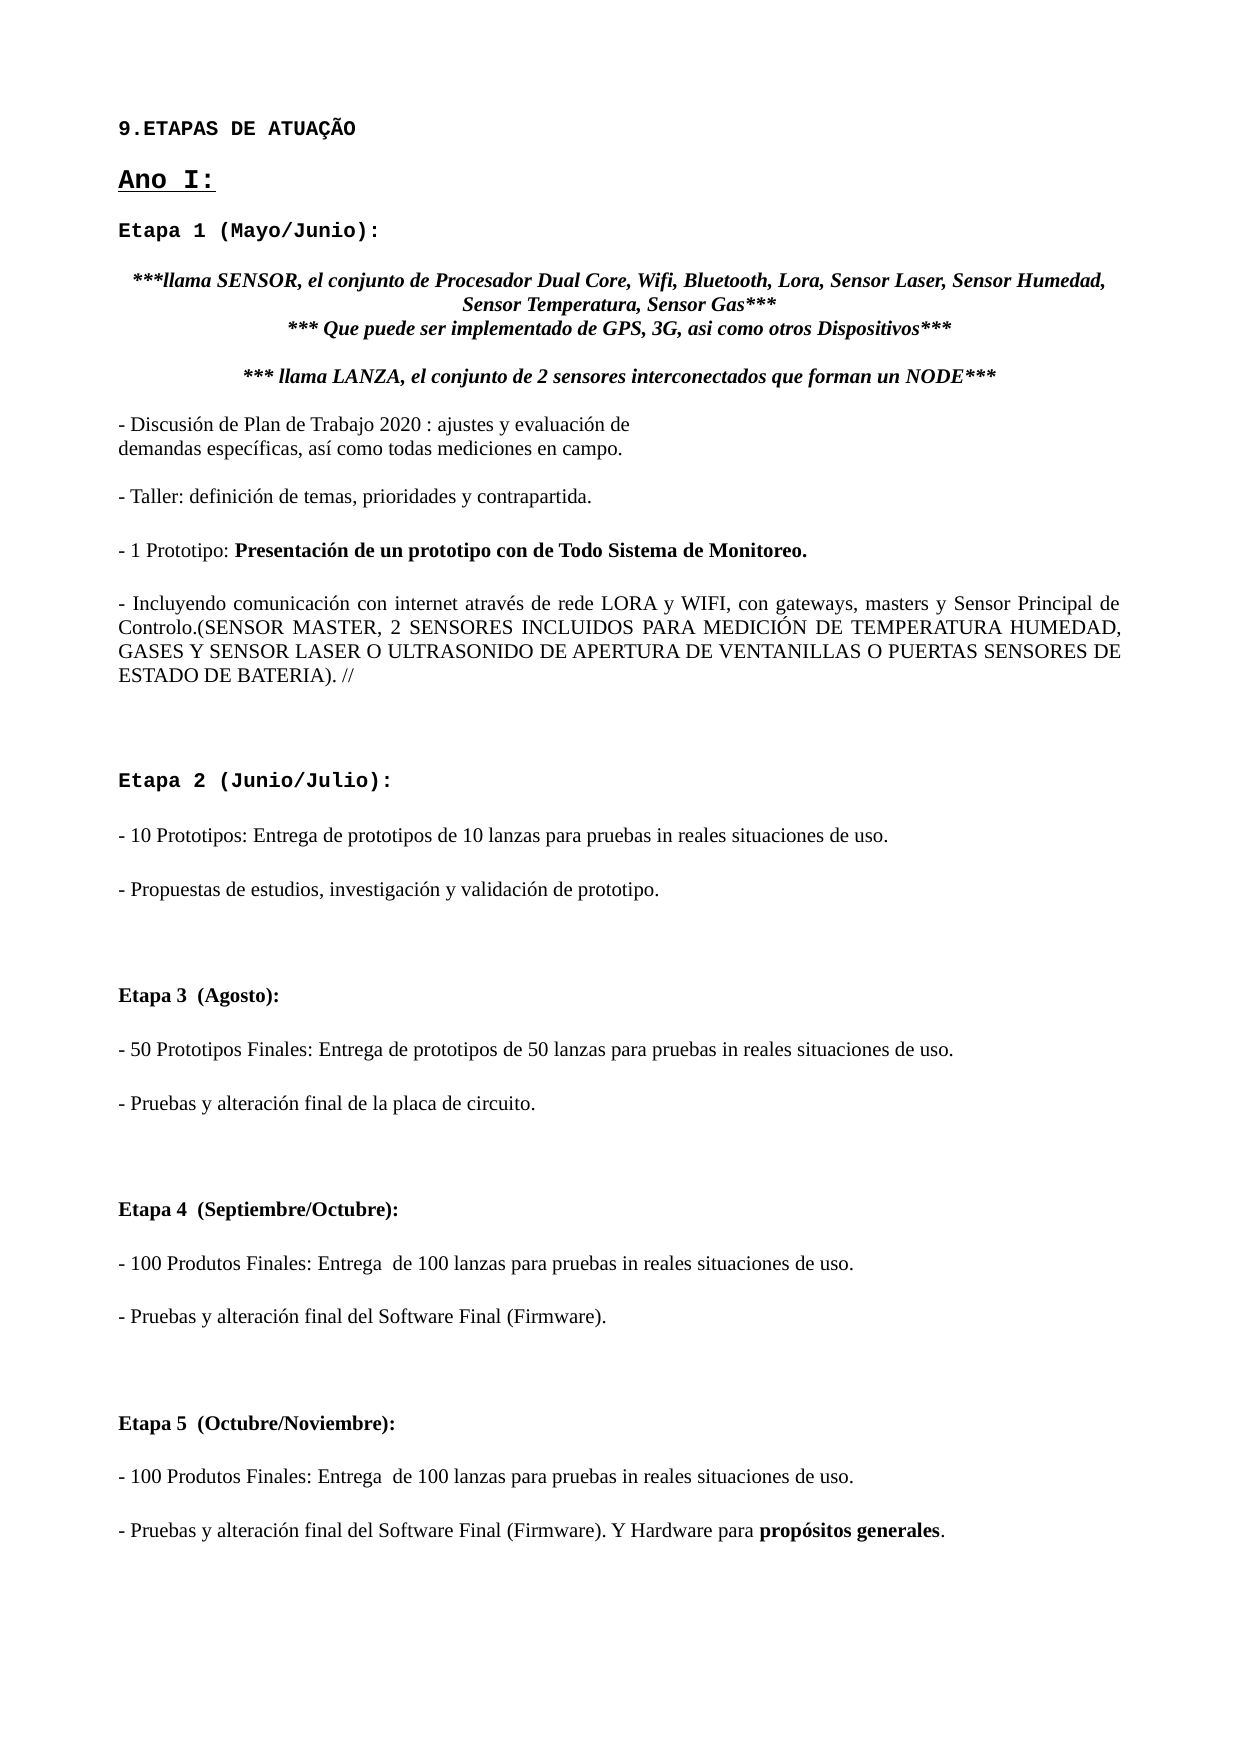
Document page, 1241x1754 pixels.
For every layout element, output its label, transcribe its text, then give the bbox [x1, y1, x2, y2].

text - Pruebas y alteración final de la placa de circuito. [118, 1090, 1122, 1114]
text Etapa 1 (Mayo/Junio): [118, 220, 1122, 243]
text Etapa 5 (Octubre/Noviembre): [118, 1411, 1122, 1435]
text - Propuestas de estudios, investigación y validación de prototipo. [118, 877, 1122, 901]
text Etapa 4 (Septiembre/Octubre): [118, 1197, 1122, 1221]
text ***llama SENSOR, el conjunto de Procesador Dual Core, Wifi, Bluetooth, Lora, Sensor Laser, Sensor Humedad, Sensor Temperatura, Sensor Gas*** [118, 267, 1122, 316]
text Ano I: [118, 165, 1122, 196]
text - Pruebas y alteración final del Software Final (Firmware). Y Hardware para propósitos generales. [118, 1518, 1122, 1542]
text - Discusión de Plan de Trabajo 2020 : ajustes y evaluación de [118, 412, 1122, 436]
text - 1 Prototipo: Presentación de un prototipo con de Todo Sistema de Monitoreo. [118, 538, 1122, 562]
text - Incluyendo comunicación con internet através de rede LORA y WIFI, con gateways, masters y Sensor Principal de Controlo.(SENSOR MASTER, 2 SENSORES INCLUIDOS PARA MEDICIÓN DE TEMPERATURA HUMEDAD, GASES Y SENSOR LASER O ULTRASONIDO DE APERTURA DE VENTANILLAS O PUERTAS SENSORES DE ESTADO DE BATERIA). // [118, 591, 1122, 687]
text - 10 Prototipos: Entrega de prototipos de 10 lanzas para pruebas in reales situaciones de uso. [118, 823, 1122, 847]
text *** llama LANZA, el conjunto de 2 sensores interconectados que forman un NODE*** [118, 364, 1122, 388]
text - 100 Produtos Finales: Entrega de 100 lanzas para pruebas in reales situaciones de uso. [118, 1464, 1122, 1488]
text - Taller: definición de temas, prioridades y contrapartida. [118, 484, 1122, 508]
text - Pruebas y alteración final del Software Final (Firmware). [118, 1304, 1122, 1328]
text - 50 Prototipos Finales: Entrega de prototipos de 50 lanzas para pruebas in reales situaciones de uso. [118, 1037, 1122, 1061]
text Etapa 2 (Junio/Julio): [118, 770, 1122, 794]
text *** Que puede ser implementado de GPS, 3G, asi como otros Dispositivos*** [118, 316, 1122, 340]
text - 100 Produtos Finales: Entrega de 100 lanzas para pruebas in reales situaciones de uso. [118, 1251, 1122, 1275]
text 9.ETAPAS DE ATUAÇÃO [118, 118, 1122, 142]
text Etapa 3 (Agosto): [118, 983, 1122, 1007]
text demandas específicas, así como todas mediciones en campo. [118, 436, 1122, 460]
